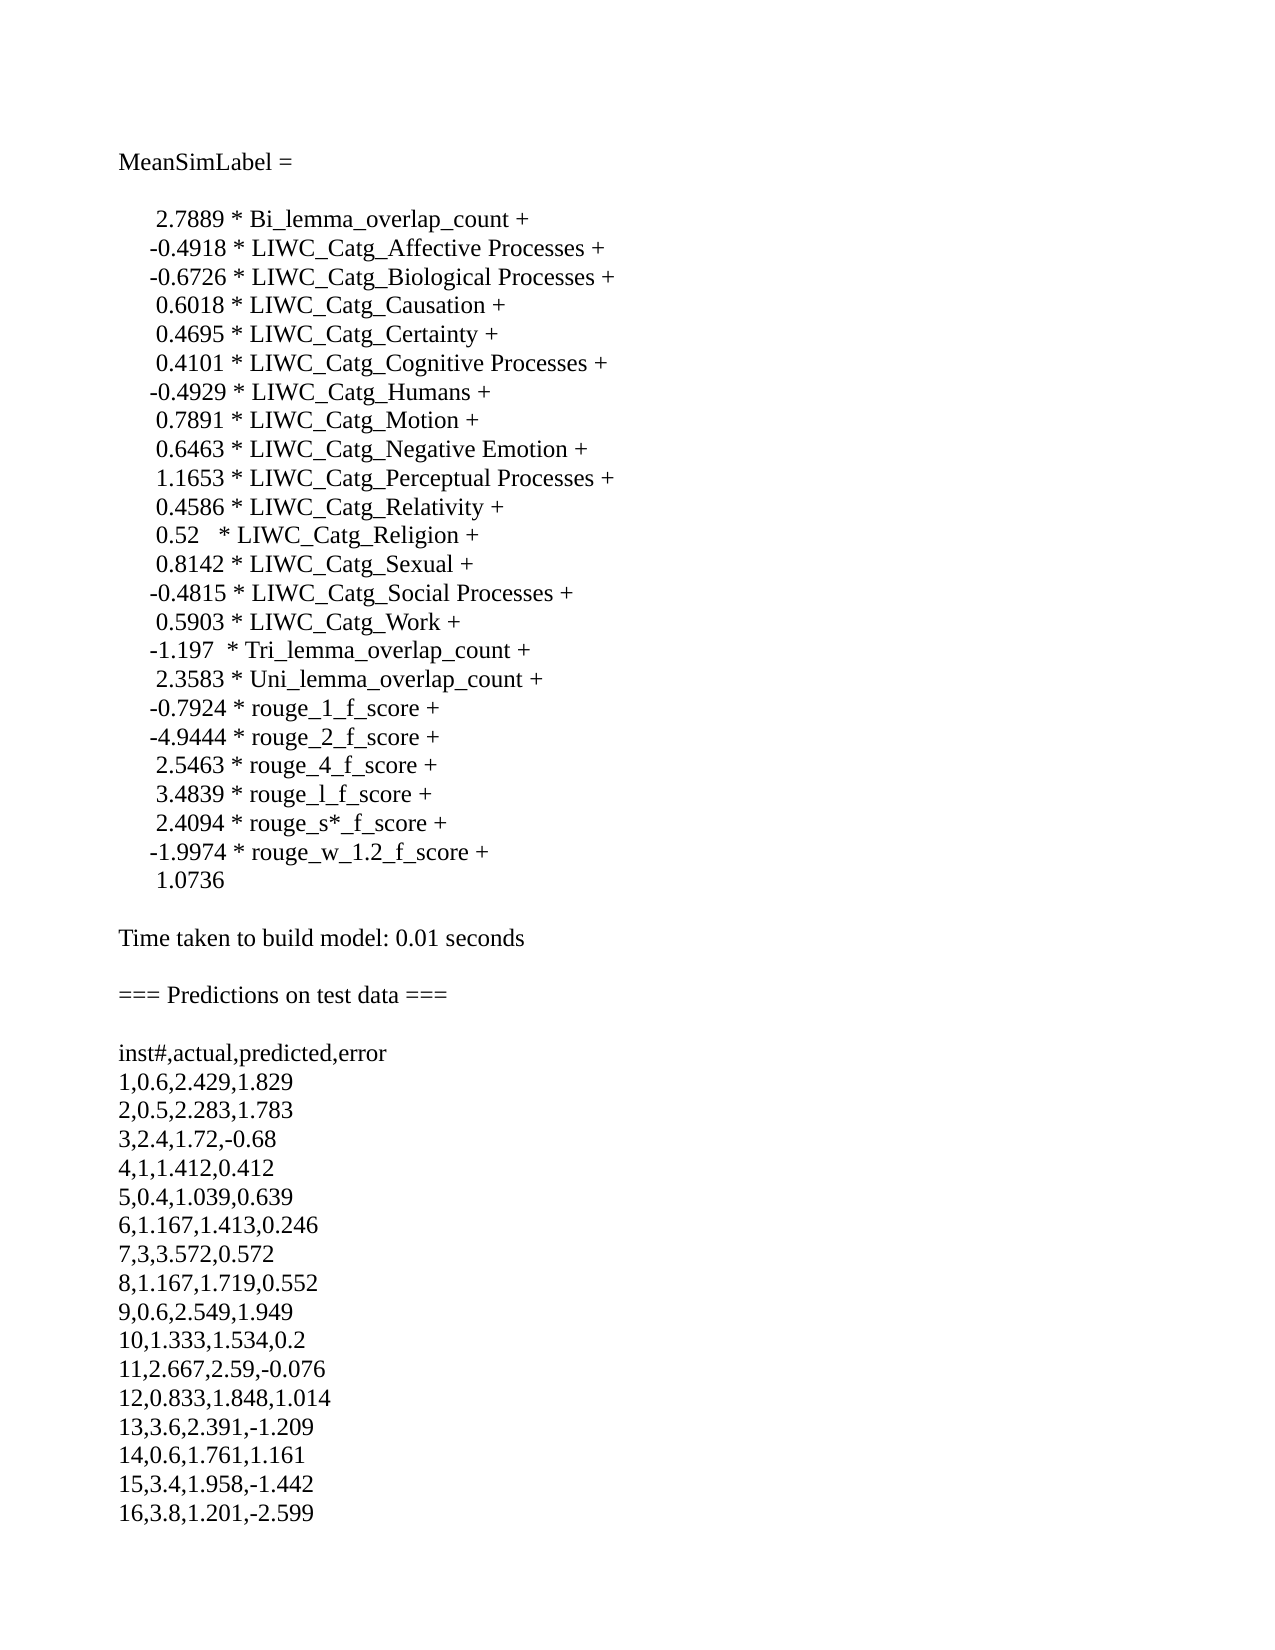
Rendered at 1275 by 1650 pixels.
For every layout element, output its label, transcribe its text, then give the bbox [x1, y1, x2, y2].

text 3,2.4,1.72,-0.68 [118, 1124, 1157, 1153]
text inst#,actual,predicted,error [118, 1038, 1157, 1067]
text 0.4586 * LIWC_Catg_Relativity + [118, 492, 1157, 521]
text 0.52 * LIWC_Catg_Religion + [118, 521, 1157, 549]
text 0.6018 * LIWC_Catg_Causation + [118, 291, 1157, 319]
text 0.5903 * LIWC_Catg_Work + [118, 607, 1157, 636]
text 12,0.833,1.848,1.014 [118, 1383, 1157, 1412]
text 2.3583 * Uni_lemma_overlap_count + [118, 664, 1157, 693]
text -0.4929 * LIWC_Catg_Humans + [118, 377, 1157, 406]
text -1.9974 * rouge_w_1.2_f_score + [118, 837, 1157, 866]
text 0.4695 * LIWC_Catg_Certainty + [118, 319, 1157, 348]
text 13,3.6,2.391,-1.209 [118, 1412, 1157, 1441]
text 1.0736 [118, 866, 1157, 894]
text 4,1,1.412,0.412 [118, 1153, 1157, 1182]
text 5,0.4,1.039,0.639 [118, 1182, 1157, 1211]
text -0.4815 * LIWC_Catg_Social Processes + [118, 578, 1157, 607]
text 0.4101 * LIWC_Catg_Cognitive Processes + [118, 348, 1157, 377]
text 11,2.667,2.59,-0.076 [118, 1354, 1157, 1383]
text 1.1653 * LIWC_Catg_Perceptual Processes + [118, 463, 1157, 492]
text -1.197 * Tri_lemma_overlap_count + [118, 636, 1157, 664]
text -0.6726 * LIWC_Catg_Biological Processes + [118, 262, 1157, 291]
text 2,0.5,2.283,1.783 [118, 1096, 1157, 1124]
text -0.7924 * rouge_1_f_score + [118, 693, 1157, 722]
text MeanSimLabel = [118, 147, 1157, 176]
text -0.4918 * LIWC_Catg_Affective Processes + [118, 233, 1157, 262]
text 6,1.167,1.413,0.246 [118, 1211, 1157, 1239]
text 0.8142 * LIWC_Catg_Sexual + [118, 549, 1157, 578]
text 0.6463 * LIWC_Catg_Negative Emotion + [118, 434, 1157, 463]
text -4.9444 * rouge_2_f_score + [118, 722, 1157, 751]
text 9,0.6,2.549,1.949 [118, 1297, 1157, 1326]
text 2.7889 * Bi_lemma_overlap_count + [118, 204, 1157, 233]
text 16,3.8,1.201,-2.599 [118, 1498, 1157, 1527]
text 3.4839 * rouge_l_f_score + [118, 779, 1157, 808]
text 14,0.6,1.761,1.161 [118, 1441, 1157, 1469]
text 10,1.333,1.534,0.2 [118, 1326, 1157, 1354]
text 0.7891 * LIWC_Catg_Motion + [118, 406, 1157, 434]
text Time taken to build model: 0.01 seconds [118, 923, 1157, 952]
text 15,3.4,1.958,-1.442 [118, 1469, 1157, 1498]
text 2.4094 * rouge_s*_f_score + [118, 808, 1157, 837]
text 1,0.6,2.429,1.829 [118, 1067, 1157, 1096]
text 2.5463 * rouge_4_f_score + [118, 751, 1157, 779]
text 7,3,3.572,0.572 [118, 1239, 1157, 1268]
text 8,1.167,1.719,0.552 [118, 1268, 1157, 1297]
text === Predictions on test data === [118, 981, 1157, 1009]
